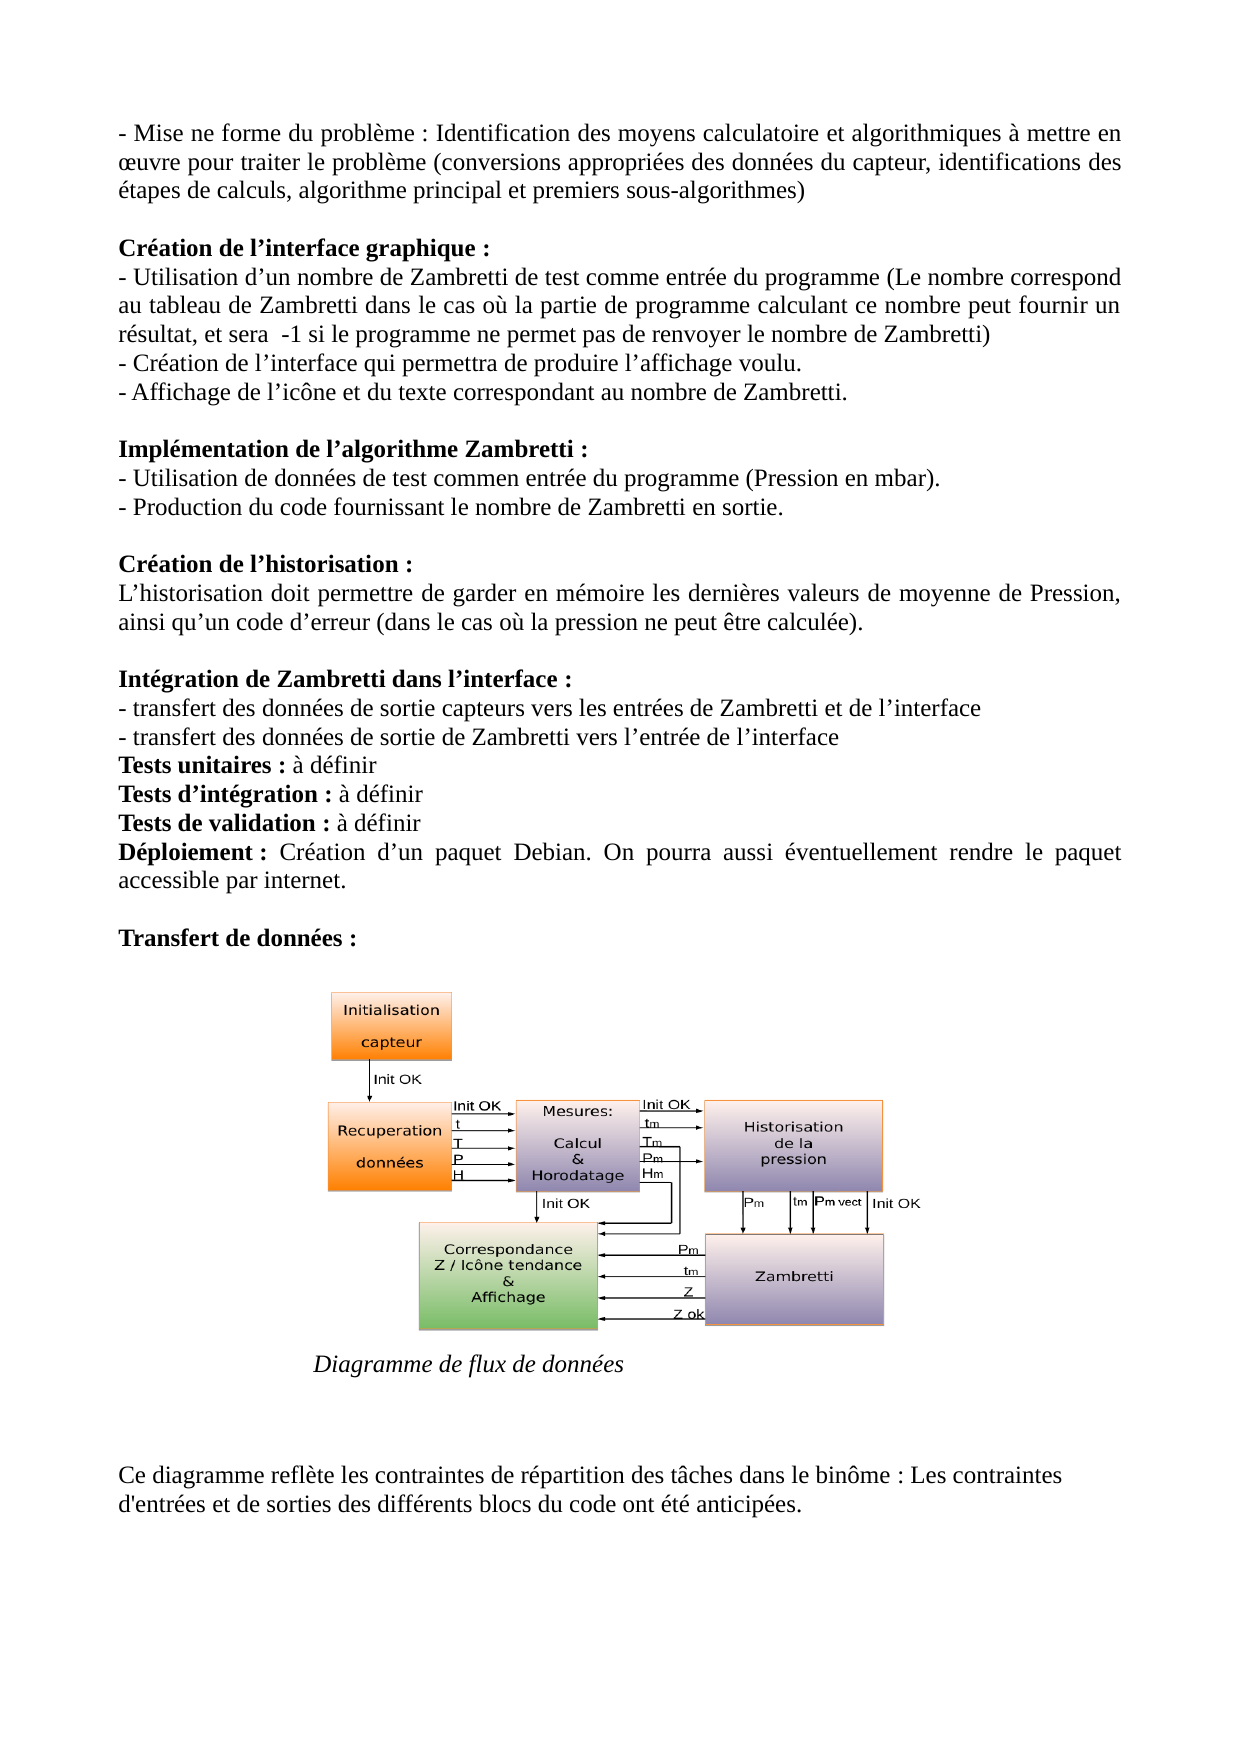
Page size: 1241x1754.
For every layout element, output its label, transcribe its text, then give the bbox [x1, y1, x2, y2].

text Implémentation de l’algorithme Zambretti : [118, 434, 1122, 463]
text Tests unitaires : à définir [118, 751, 1122, 779]
text Création de l’interface graphique : [118, 233, 1122, 262]
text L’historisation doit permettre de garder en mémoire les dernières valeurs de moyenne de Pression, ainsi qu’un code d’erreur (dans le cas où la pression ne peut être calculée). [118, 578, 1122, 636]
text - Mise ne forme du problème : Identification des moyens calculatoire et algorithmiques à mettre en œuvre pour traiter le problème (conversions appropriées des données du capteur, identifications des étapes de calculs, algorithme principal et premiers sous-algorithmes) [118, 118, 1122, 204]
text - Utilisation d’un nombre de Zambretti de test comme entrée du programme (Le nombre correspond au tableau de Zambretti dans le cas où la partie de programme calculant ce nombre peut fournir un résultat, et sera -1 si le programme ne permet pas de renvoyer le nombre de Zambretti) [118, 262, 1122, 348]
text - Utilisation de données de test commen entrée du programme (Pression en mbar). [118, 463, 1122, 492]
text Diagramme de flux de données [313, 1350, 927, 1378]
text Tests de validation : à définir [118, 808, 1122, 837]
picture [313, 980, 928, 1350]
text - transfert des données de sortie capteurs vers les entrées de Zambretti et de l’interface [118, 693, 1122, 722]
text Transfert de données : [118, 923, 1122, 952]
text - Affichage de l’icône et du texte correspondant au nombre de Zambretti. [118, 377, 1122, 406]
text - Production du code fournissant le nombre de Zambretti en sortie. [118, 492, 1122, 521]
text Ce diagramme reflète les contraintes de répartition des tâches dans le binôme : Les contraintes d'entrées et de sorties des différents blocs du code ont été anticipées. [118, 1461, 1122, 1518]
text Tests d’intégration : à définir [118, 779, 1122, 808]
text - Création de l’interface qui permettra de produire l’affichage voulu. [118, 348, 1122, 377]
text Intégration de Zambretti dans l’interface : [118, 664, 1122, 693]
text Déploiement : Création d’un paquet Debian. On pourra aussi éventuellement rendre le paquet accessible par internet. [118, 837, 1122, 894]
text - transfert des données de sortie de Zambretti vers l’entrée de l’interface [118, 722, 1122, 751]
text Création de l’historisation : [118, 549, 1122, 578]
